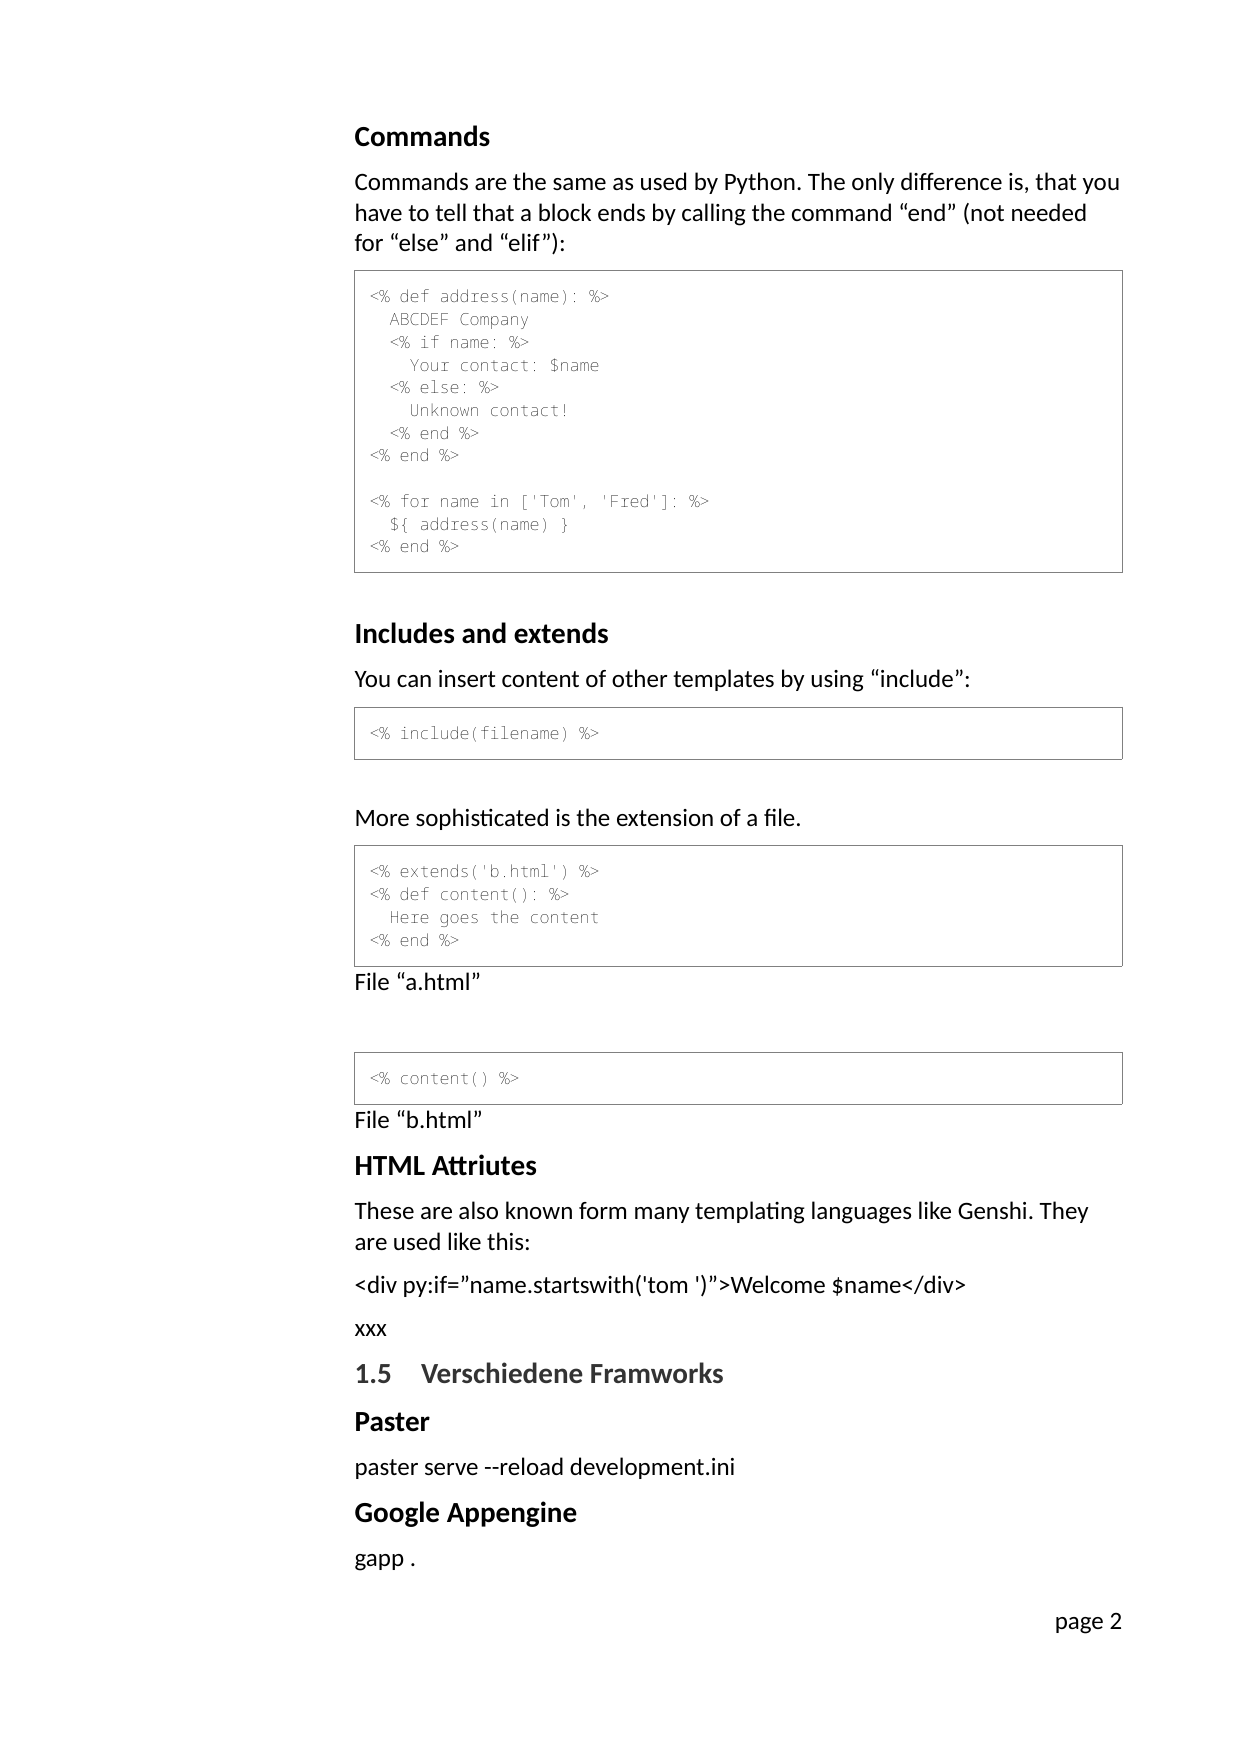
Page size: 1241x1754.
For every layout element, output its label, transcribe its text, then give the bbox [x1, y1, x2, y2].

text xxx [354, 1312, 1122, 1342]
text gapp . [354, 1542, 1122, 1572]
text Here goes the content [355, 891, 1122, 913]
text These are also known form many templating languages like Genshi. They are used like this: [354, 1195, 1122, 1256]
text paster serve --reload development.ini [354, 1451, 1122, 1481]
subtitle HTML Attriutes [354, 1147, 1122, 1183]
subtitle Includes and extends [354, 616, 1122, 651]
text <div py:if=”name.startswith('tom ')”>Welcome $name</div> [354, 1269, 1122, 1299]
text File “b.html” [354, 1105, 1122, 1135]
text <% def address(name): %> [355, 271, 1122, 293]
text <% else: %> [355, 361, 1122, 384]
text ABCDEF Company [355, 293, 1122, 316]
text <% end %> [355, 406, 1122, 429]
text Your contact: $name [355, 338, 1122, 361]
subtitle Verschiedene Framworks [354, 1355, 1122, 1391]
text <% end %> [355, 429, 1122, 467]
text More sophisticated is the extension of a file. [354, 802, 1122, 833]
text <% extends('b.html') %> [355, 846, 1122, 868]
text File “a.html” [354, 967, 1122, 996]
subtitle Commands [354, 118, 1122, 154]
text <% content() %> [355, 1053, 1122, 1104]
subtitle Paster [354, 1403, 1122, 1438]
text <% include(filename) %> [355, 708, 1122, 759]
text You can insert content of other templates by using “include”: [354, 663, 1122, 694]
text <% for name in ['Tom', 'Fred']: %> [355, 474, 1122, 497]
text <% end %> [355, 520, 1122, 572]
text Commands are the same as used by Python. The only difference is, that you have to tell that a block ends by calling the command “end” (not needed for “else” and “elif”): [354, 166, 1122, 258]
text <% def content(): %> [355, 868, 1122, 891]
text Unknown contact! [355, 384, 1122, 406]
subtitle Google Appengine [354, 1494, 1122, 1529]
text <% end %> [355, 913, 1122, 966]
text <% if name: %> [355, 316, 1122, 338]
text ${ address(name) } [355, 497, 1122, 520]
